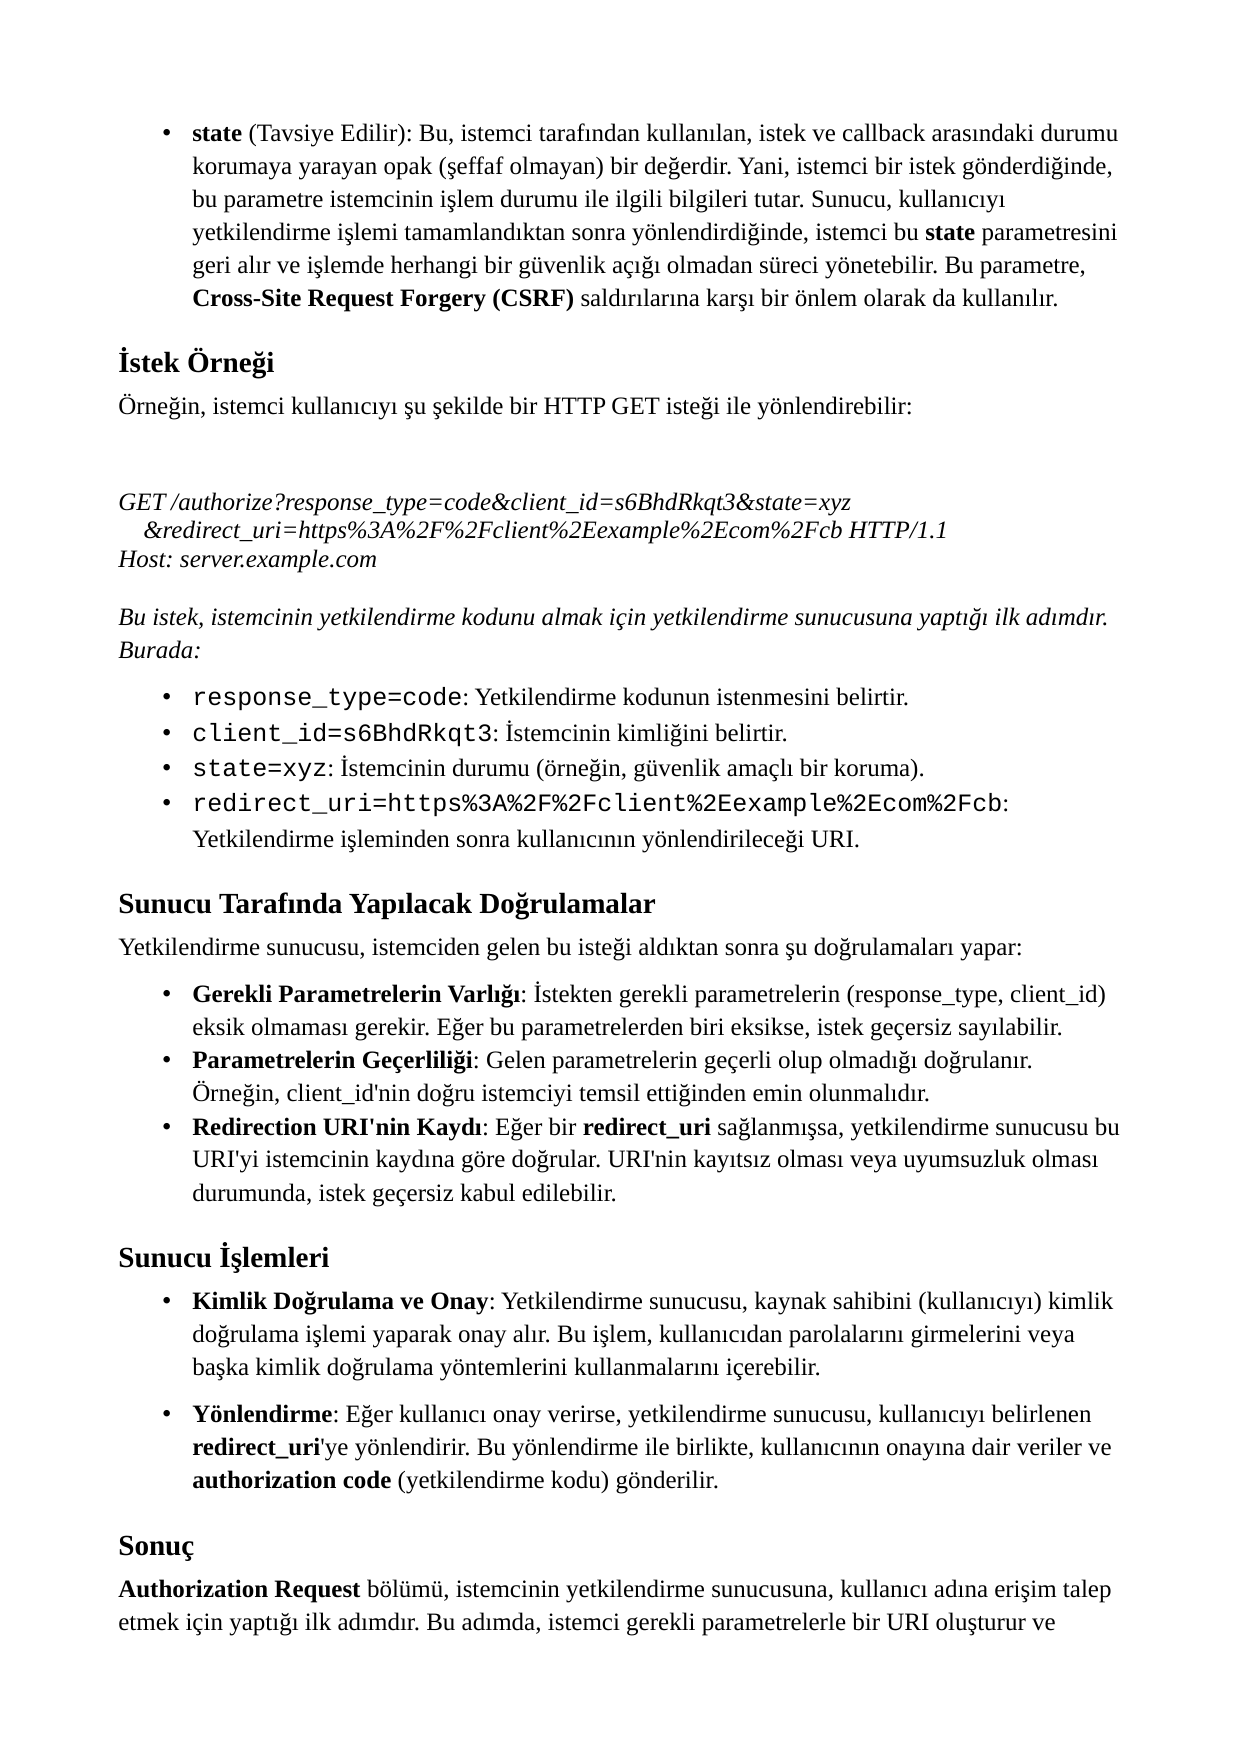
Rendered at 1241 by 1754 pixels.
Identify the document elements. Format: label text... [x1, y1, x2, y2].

list Parametrelerin Geçerliliği: Gelen parametrelerin geçerli olup olmadığı doğrulanır. Örneğin, client_id'nin doğru istemciyi temsil ettiğinden emin olunmalıdır. [162, 1046, 1122, 1107]
text Bu istek, istemcinin yetkilendirme kodunu almak için yetkilendirme sunucusuna yaptığı ilk adımdır. Burada: [118, 602, 1122, 663]
text Örneğin, istemci kullanıcıyı şu şekilde bir HTTP GET isteği ile yönlendirebilir: [118, 391, 1122, 420]
list state (Tavsiye Edilir): Bu, istemci tarafından kullanılan, istek ve callback arasındaki durumu korumaya yarayan opak (şeffaf olmayan) bir değerdir. Yani, istemci bir istek gönderdiğinde, bu parametre istemcinin işlem durumu ile ilgili bilgileri tutar. Sunucu, kullanıcıyı yetkilendirme işlemi tamamlandıktan sonra yönlendirdiğinde, istemci bu state parametresini geri alır ve işlemde herhangi bir güvenlik açığı olmadan süreci yönetebilir. Bu parametre, Cross-Site Request Forgery (CSRF) saldırılarına karşı bir önlem olarak da kullanılır. [162, 118, 1122, 312]
text Host: server.example.com [118, 544, 1122, 573]
text &redirect_uri=https%3A%2F%2Fclient%2Eexample%2Ecom%2Fcb HTTP/1.1 [118, 515, 1122, 544]
subtitle Sunucu Tarafında Yapılacak Doğrulamalar [118, 886, 1122, 919]
text Authorization Request bölümü, istemcinin yetkilendirme sunucusuna, kullanıcı adına erişim talep etmek için yaptığı ilk adımdır. Bu adımda, istemci gerekli parametrelerle bir URI oluşturur ve [118, 1574, 1122, 1636]
subtitle Sunucu İşlemleri [118, 1240, 1122, 1273]
list response_type=code: Yetkilendirme kodunun istenmesini belirtir. [162, 682, 1122, 713]
list redirect_uri=https%3A%2F%2Fclient%2Eexample%2Ecom%2Fcb: Yetkilendirme işleminden sonra kullanıcının yönlendirileceği URI. [162, 788, 1122, 852]
list Kimlik Doğrulama ve Onay: Yetkilendirme sunucusu, kaynak sahibini (kullanıcıyı) kimlik doğrulama işlemi yaparak onay alır. Bu işlem, kullanıcıdan parolalarını girmelerini veya başka kimlik doğrulama yöntemlerini kullanmalarını içerebilir. [162, 1286, 1122, 1381]
list Redirection URI'nin Kaydı: Eğer bir redirect_uri sağlanmışsa, yetkilendirme sunucusu bu URI'yi istemcinin kaydına göre doğrular. URI'nin kayıtsız olması veya uyumsuzluk olması durumunda, istek geçersiz kabul edilebilir. [162, 1112, 1122, 1206]
list state=xyz: İstemcinin durumu (örneğin, güvenlik amaçlı bir koruma). [162, 753, 1122, 784]
text Yetkilendirme sunucusu, istemciden gelen bu isteği aldıktan sonra şu doğrulamaları yapar: [118, 932, 1122, 961]
text GET /authorize?response_type=code&client_id=s6BhdRkqt3&state=xyz [118, 487, 1122, 515]
subtitle Sonuç [118, 1528, 1122, 1561]
list client_id=s6BhdRkqt3: İstemcinin kimliğini belirtir. [162, 718, 1122, 748]
list Yönlendirme: Eğer kullanıcı onay verirse, yetkilendirme sunucusu, kullanıcıyı belirlenen redirect_uri'ye yönlendirir. Bu yönlendirme ile birlikte, kullanıcının onayına dair veriler ve authorization code (yetkilendirme kodu) gönderilir. [162, 1399, 1122, 1494]
subtitle İstek Örneği [118, 345, 1122, 379]
list Gerekli Parametrelerin Varlığı: İstekten gerekli parametrelerin (response_type, client_id) eksik olmaması gerekir. Eğer bu parametrelerden biri eksikse, istek geçersiz sayılabilir. [162, 979, 1122, 1041]
